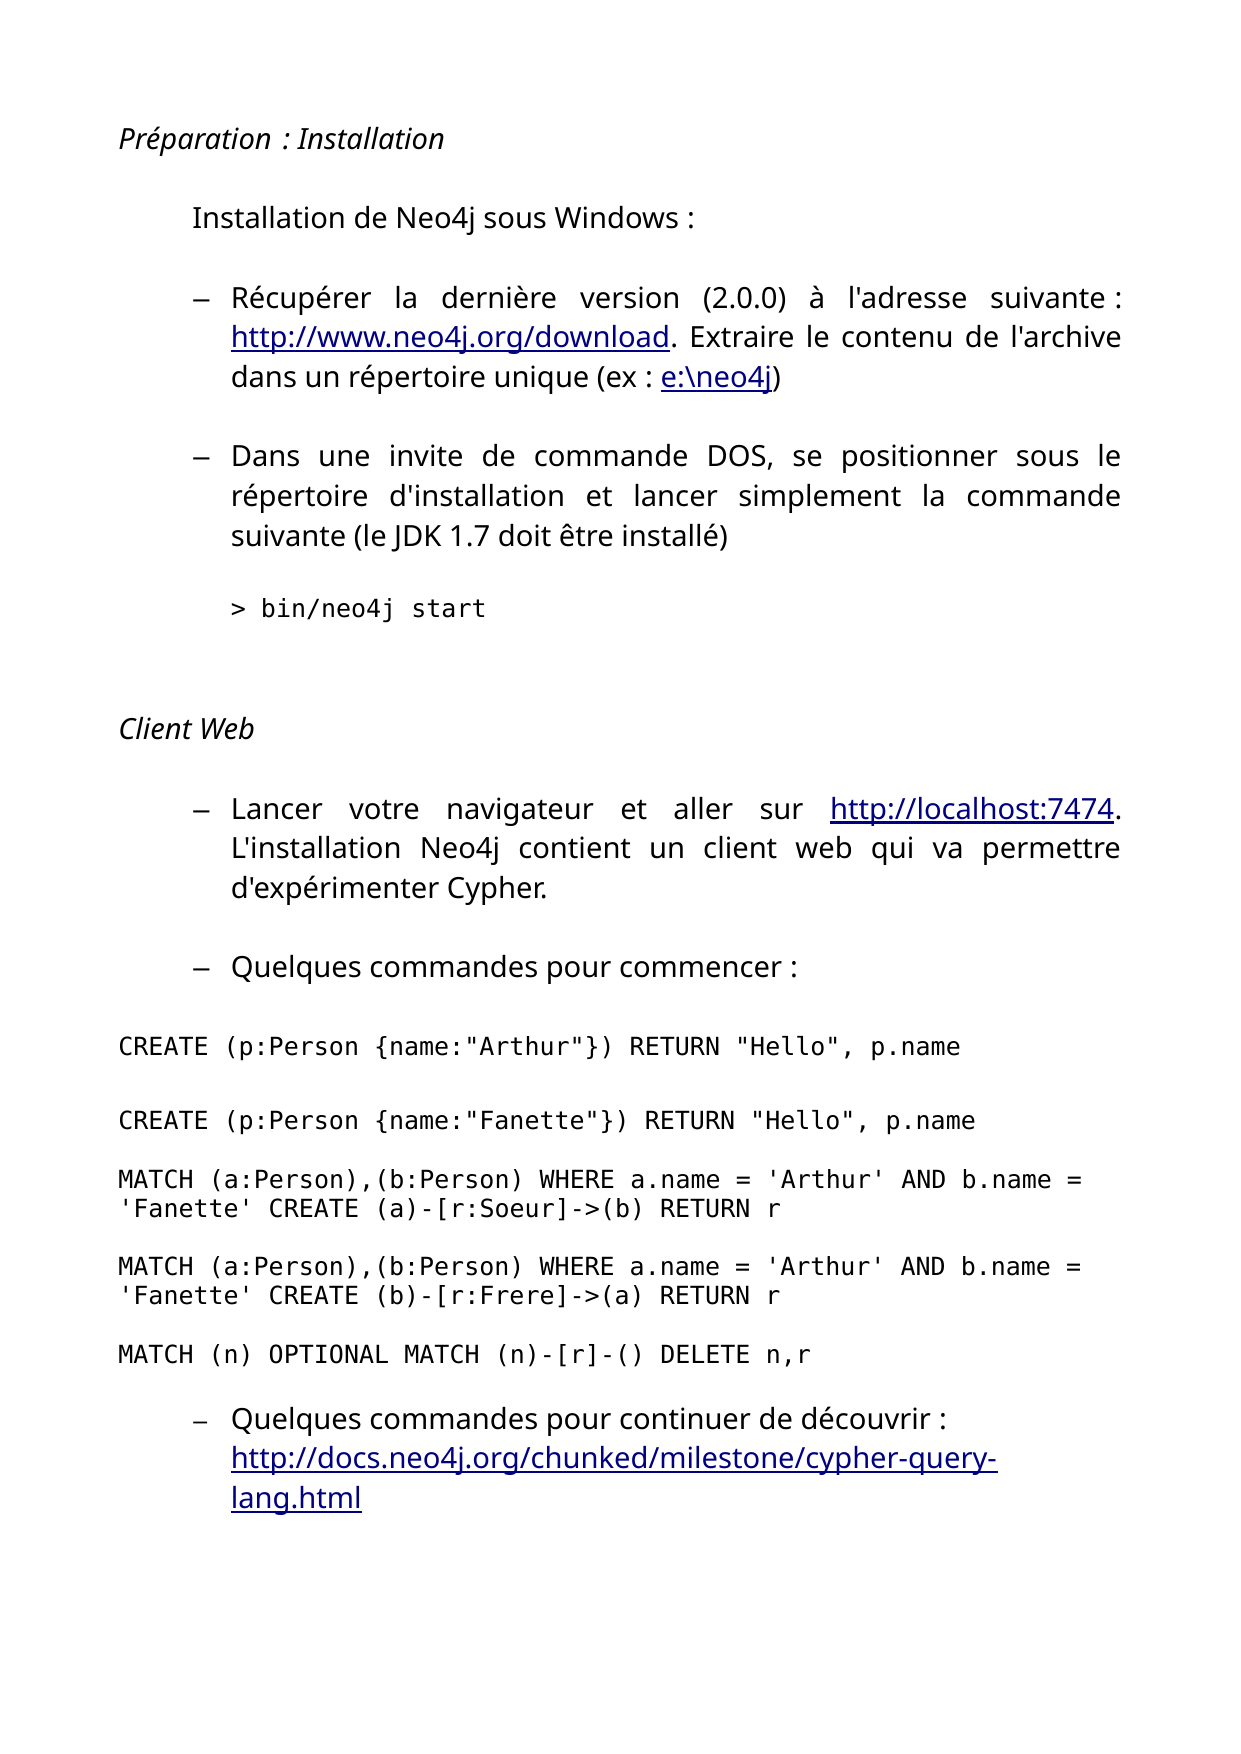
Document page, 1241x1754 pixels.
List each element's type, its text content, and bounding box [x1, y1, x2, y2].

list Récupérer la dernière version (2.0.0) à l'adresse suivante : http://www.neo4j.org/download. Extraire le contenu de l'archive dans un répertoire unique (ex : e:\neo4j) [193, 277, 1122, 396]
list Quelques commandes pour commencer : [193, 947, 1122, 986]
text Préparation : Installation [118, 118, 1122, 158]
text MATCH (n) OPTIONAL MATCH (n)-[r]-() DELETE n,r [118, 1340, 1122, 1369]
text CREATE (p:Person {name:"Fanette"}) RETURN "Hello", p.name [118, 1106, 1122, 1136]
text MATCH (a:Person),(b:Person) WHERE a.name = 'Arthur' AND b.name = 'Fanette' CREATE (b)-[r:Frere]->(a) RETURN r [118, 1252, 1122, 1311]
text MATCH (a:Person),(b:Person) WHERE a.name = 'Arthur' AND b.name = 'Fanette' CREATE (a)-[r:Soeur]->(b) RETURN r [118, 1165, 1122, 1223]
text CREATE (p:Person {name:"Arthur"}) RETURN "Hello", p.name [118, 1032, 1122, 1061]
text Client Web [118, 709, 1122, 748]
text Installation de Neo4j sous Windows : [118, 197, 1122, 237]
list Quelques commandes pour continuer de découvrir : http://docs.neo4j.org/chunked/milestone/cypher-query-lang.html [193, 1398, 1122, 1517]
list Dans une invite de commande DOS, se positionner sous le répertoire d'installation et lancer simplement la commande suivante (le JDK 1.7 doit être installé) [193, 436, 1122, 555]
list Lancer votre navigateur et aller sur http://localhost:7474. L'installation Neo4j contient un client web qui va permettre d'expérimenter Cypher. [193, 788, 1122, 907]
list > bin/neo4j start [193, 594, 1122, 623]
